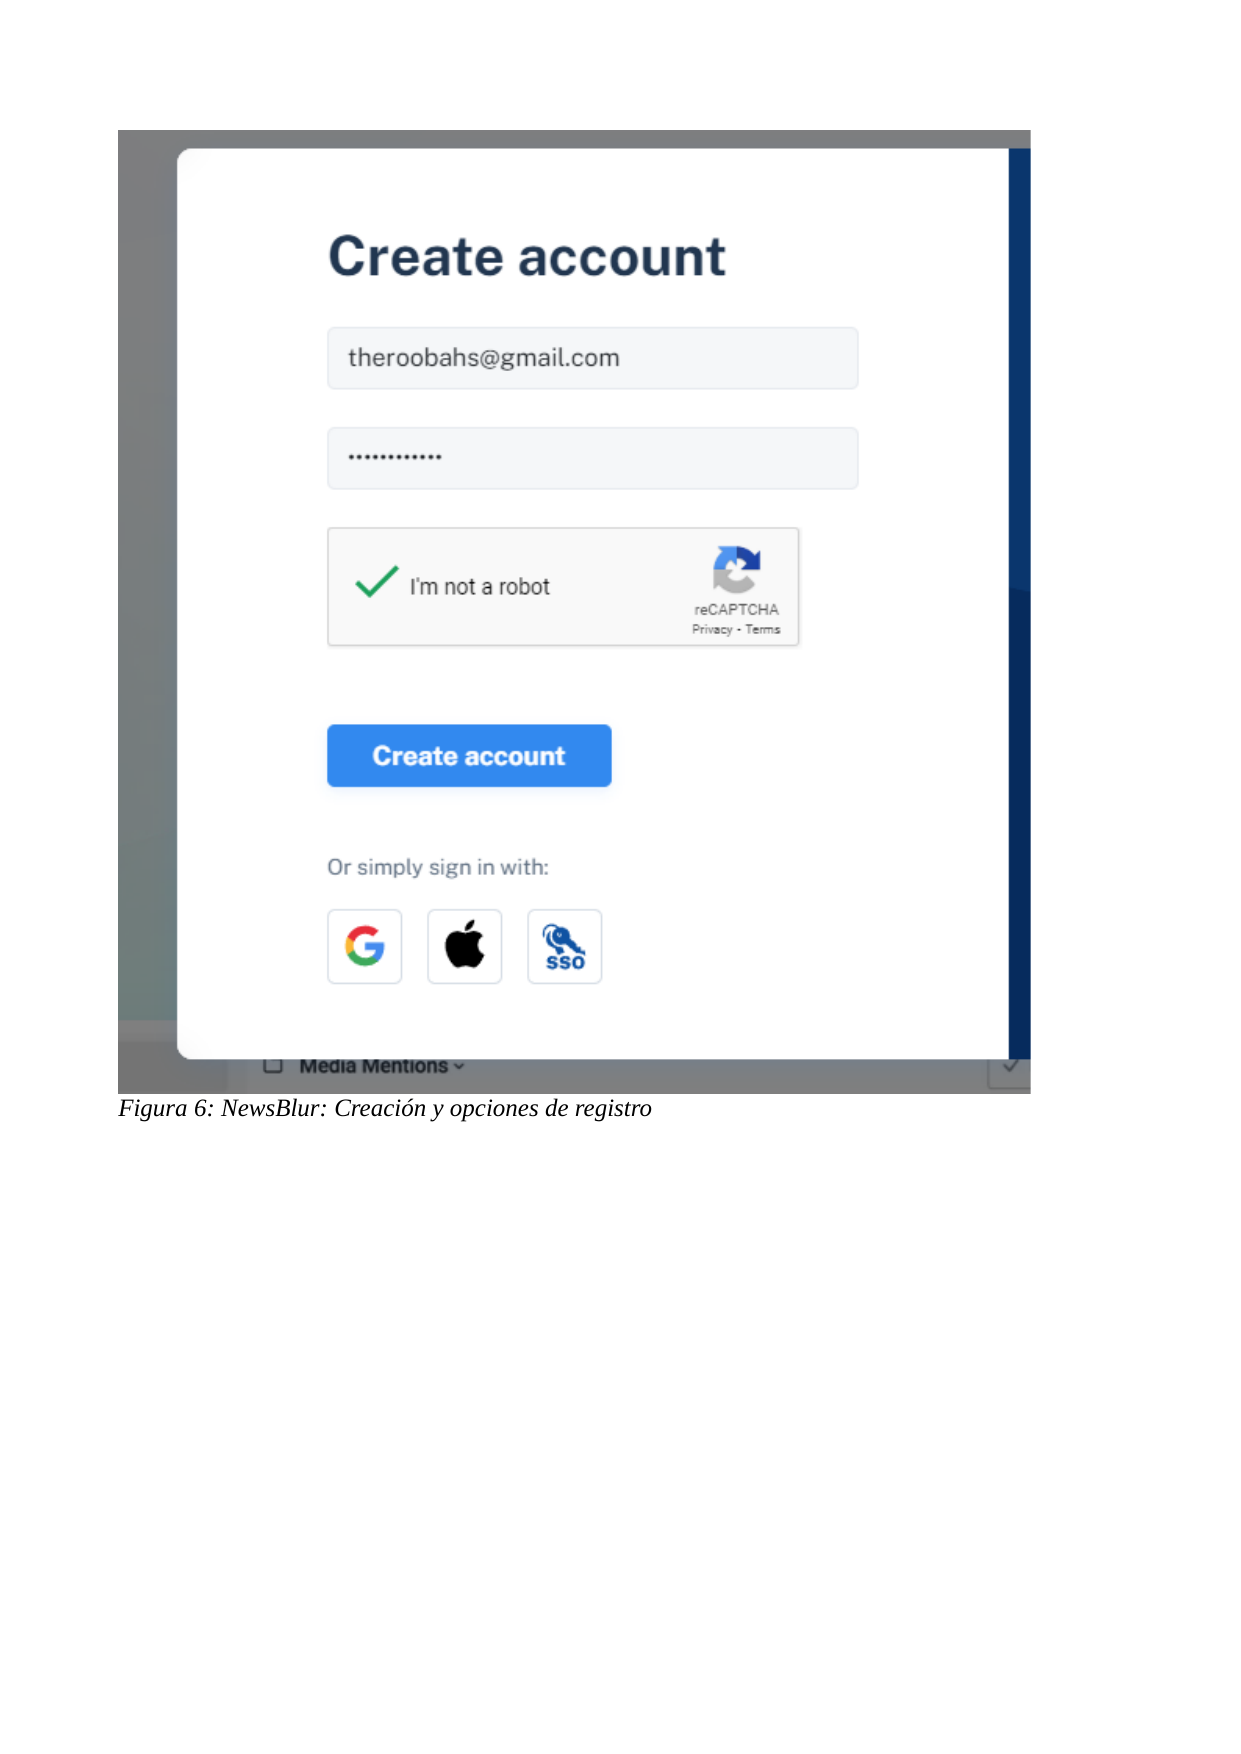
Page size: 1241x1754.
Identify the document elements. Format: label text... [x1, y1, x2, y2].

picture [118, 130, 1031, 1094]
text Figura 6: NewsBlur: Creación y opciones de registro [118, 1094, 1031, 1122]
